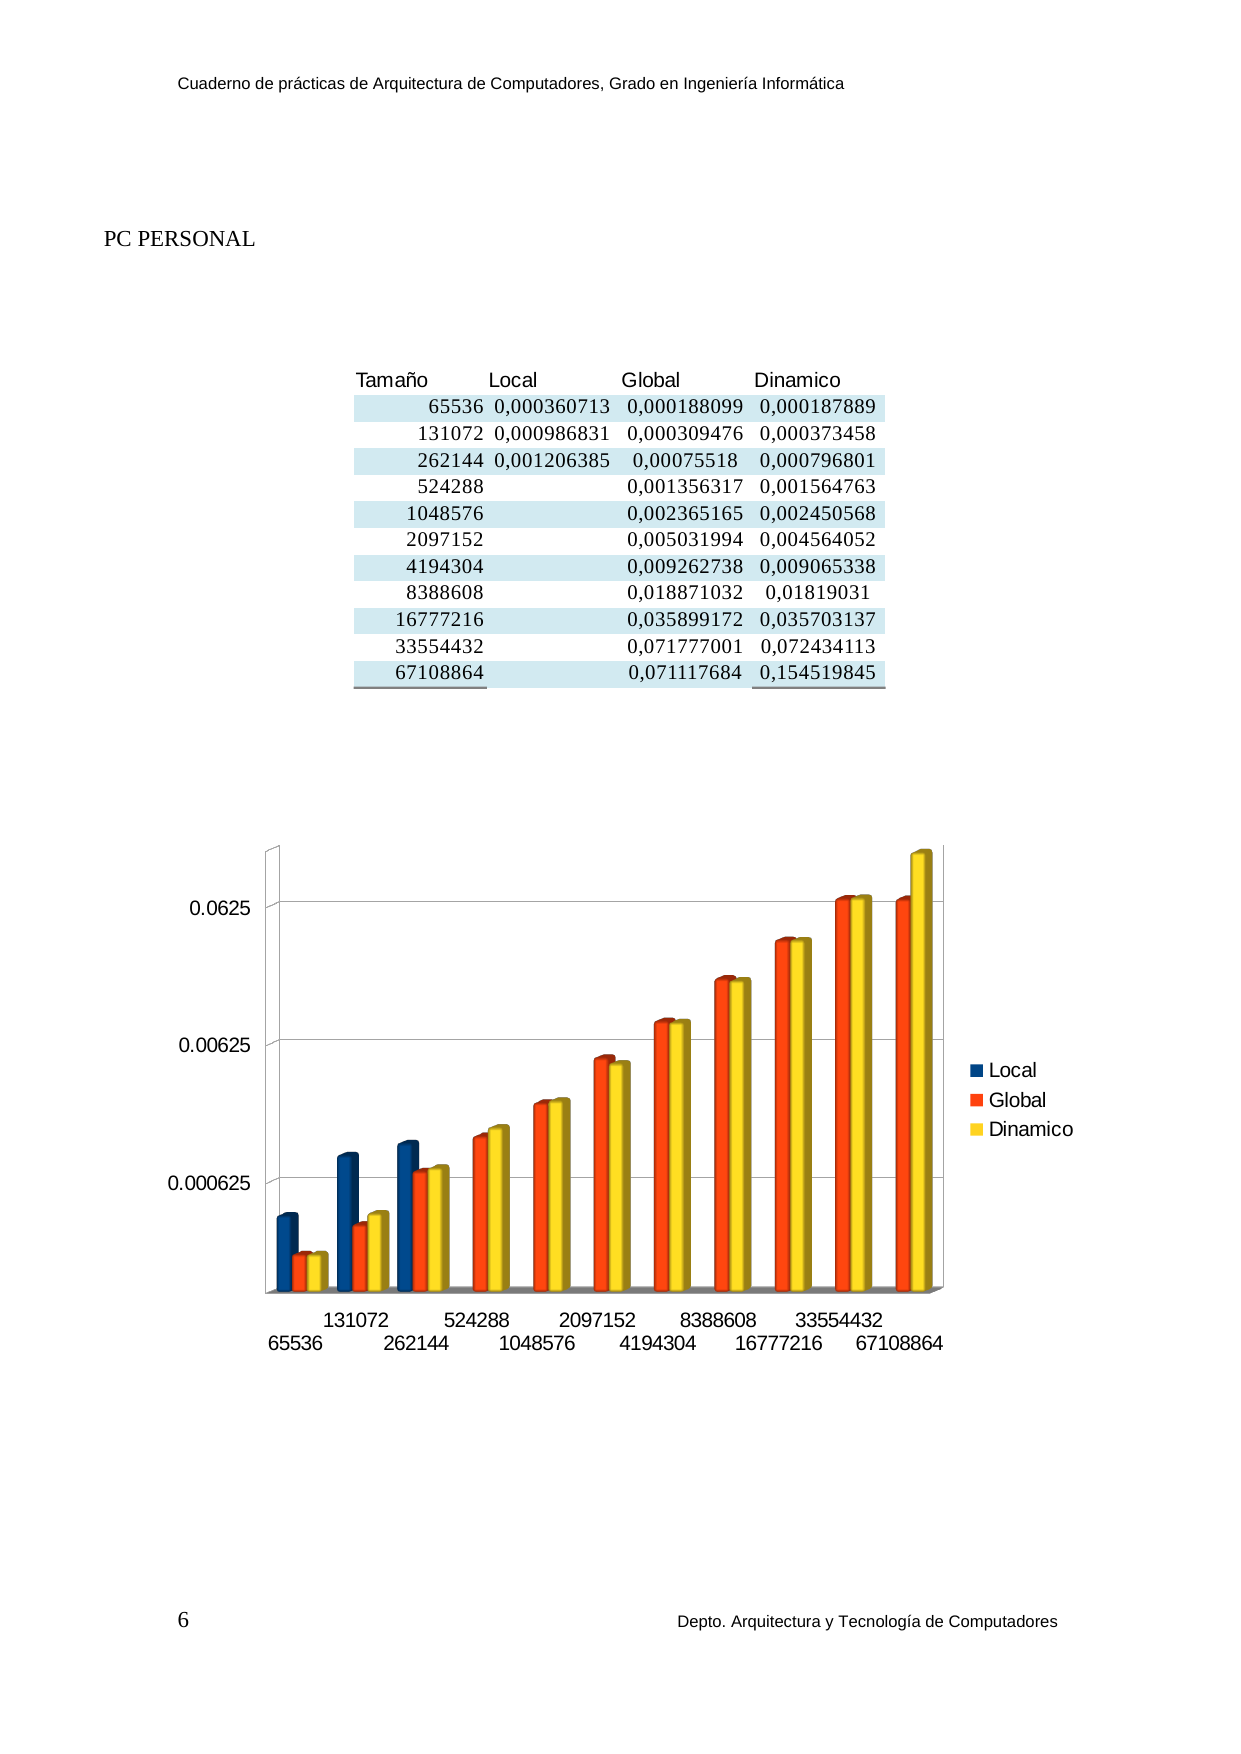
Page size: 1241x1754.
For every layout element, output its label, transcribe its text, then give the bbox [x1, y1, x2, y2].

list PC PERSONAL [103, 225, 1063, 252]
